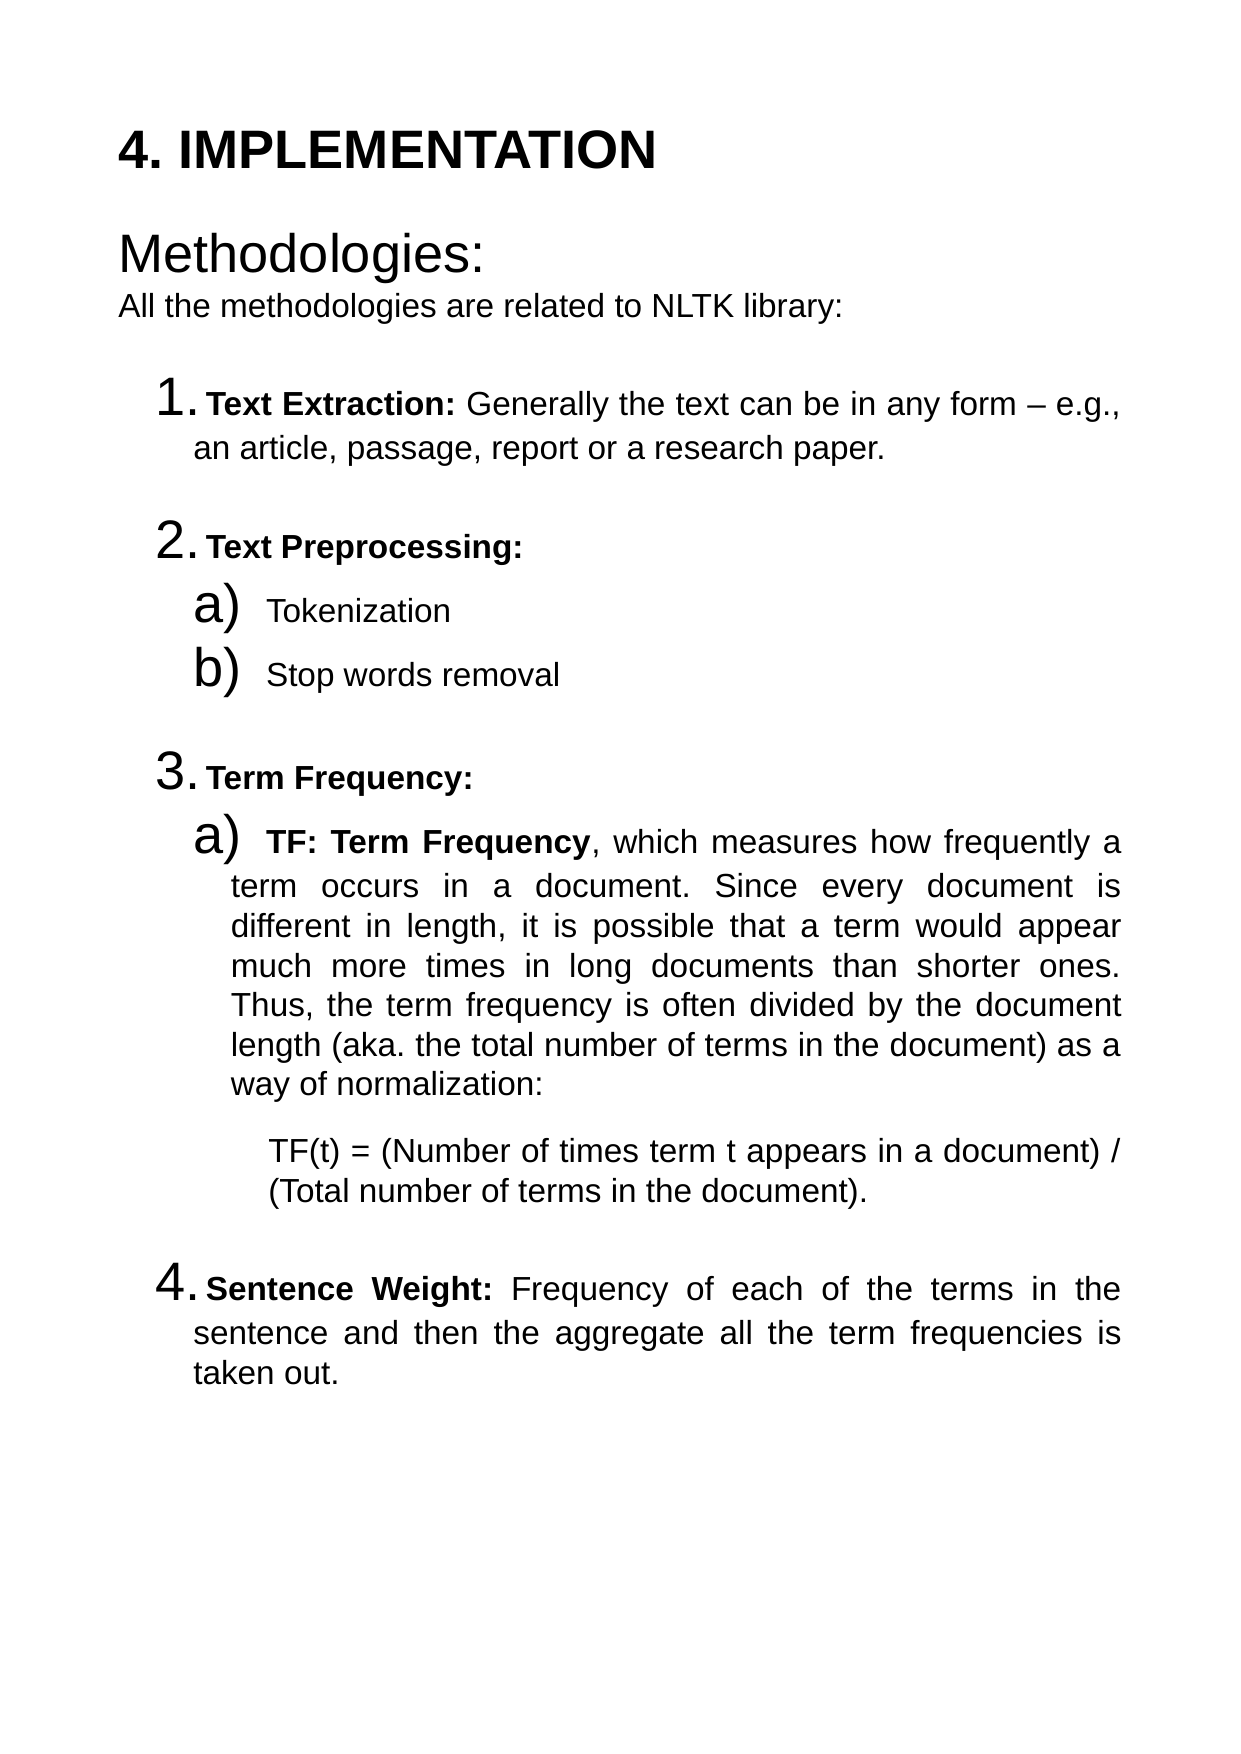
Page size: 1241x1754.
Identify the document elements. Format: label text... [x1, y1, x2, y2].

list Sentence Weight: Frequency of each of the terms in the sentence and then the aggregate all the term frequencies is taken out. [156, 1250, 1122, 1391]
list TF: Term Frequency, which measures how frequently a term occurs in a document. Since every document is different in length, it is possible that a term would appear much more times in long documents than shorter ones. Thus, the term frequency is often divided by the document length (aka. the total number of terms in the document) as a way of normalization: [193, 803, 1122, 1103]
text 4. IMPLEMENTATION [118, 118, 1122, 180]
text Methodologies: [118, 222, 1122, 284]
list Text Preprocessing: [156, 507, 1122, 569]
list Tokenization [193, 571, 1122, 634]
text All the methodologies are related to NLTK library: [118, 286, 1122, 324]
list Stop words removal [193, 635, 1122, 698]
list TF(t) = (Number of times term t appears in a document) / (Total number of terms in the document). [231, 1131, 1122, 1209]
list Text Extraction: Generally the text can be in any form – e.g., an article, passage, report or a research paper. [156, 365, 1122, 467]
list Term Frequency: [156, 739, 1122, 801]
